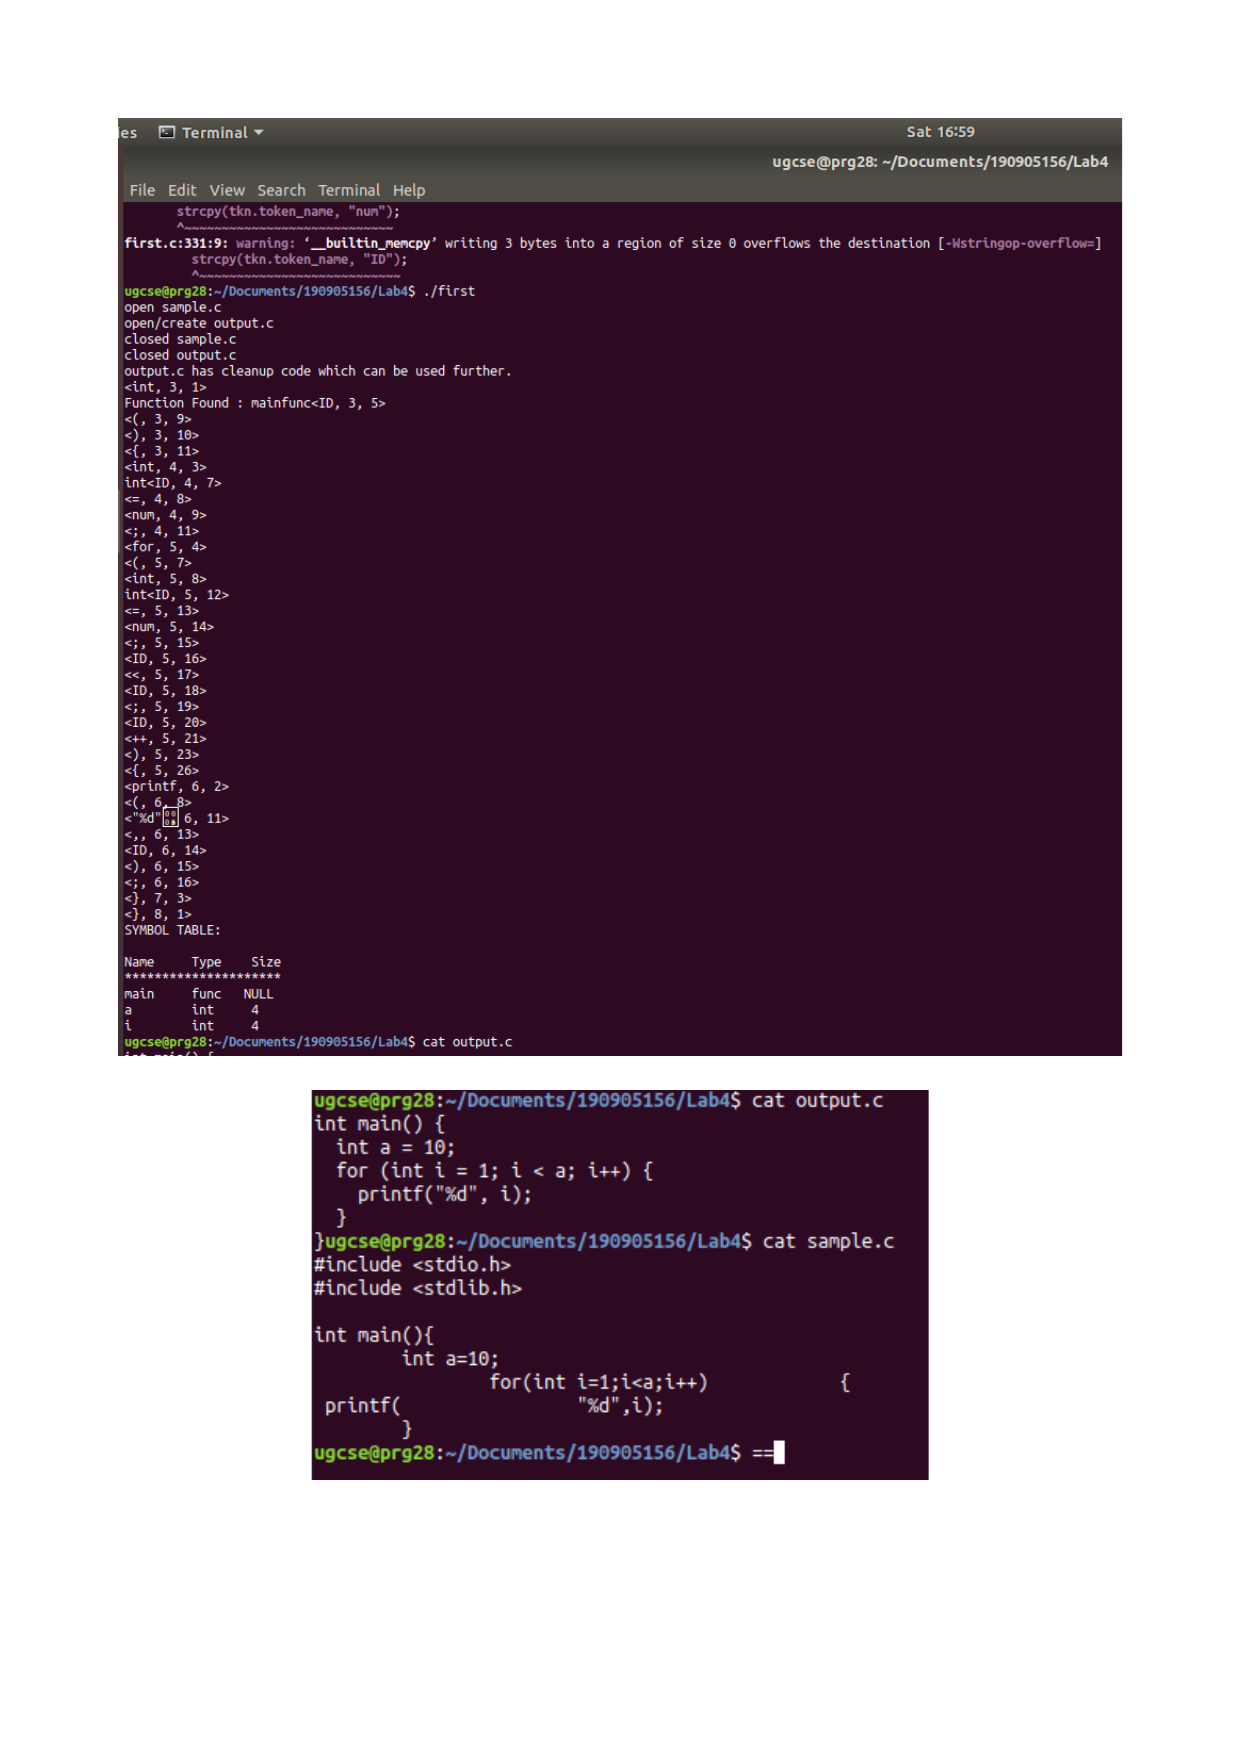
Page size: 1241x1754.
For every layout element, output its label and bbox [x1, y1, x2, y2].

picture [118, 118, 1123, 1056]
picture [311, 1090, 929, 1480]
